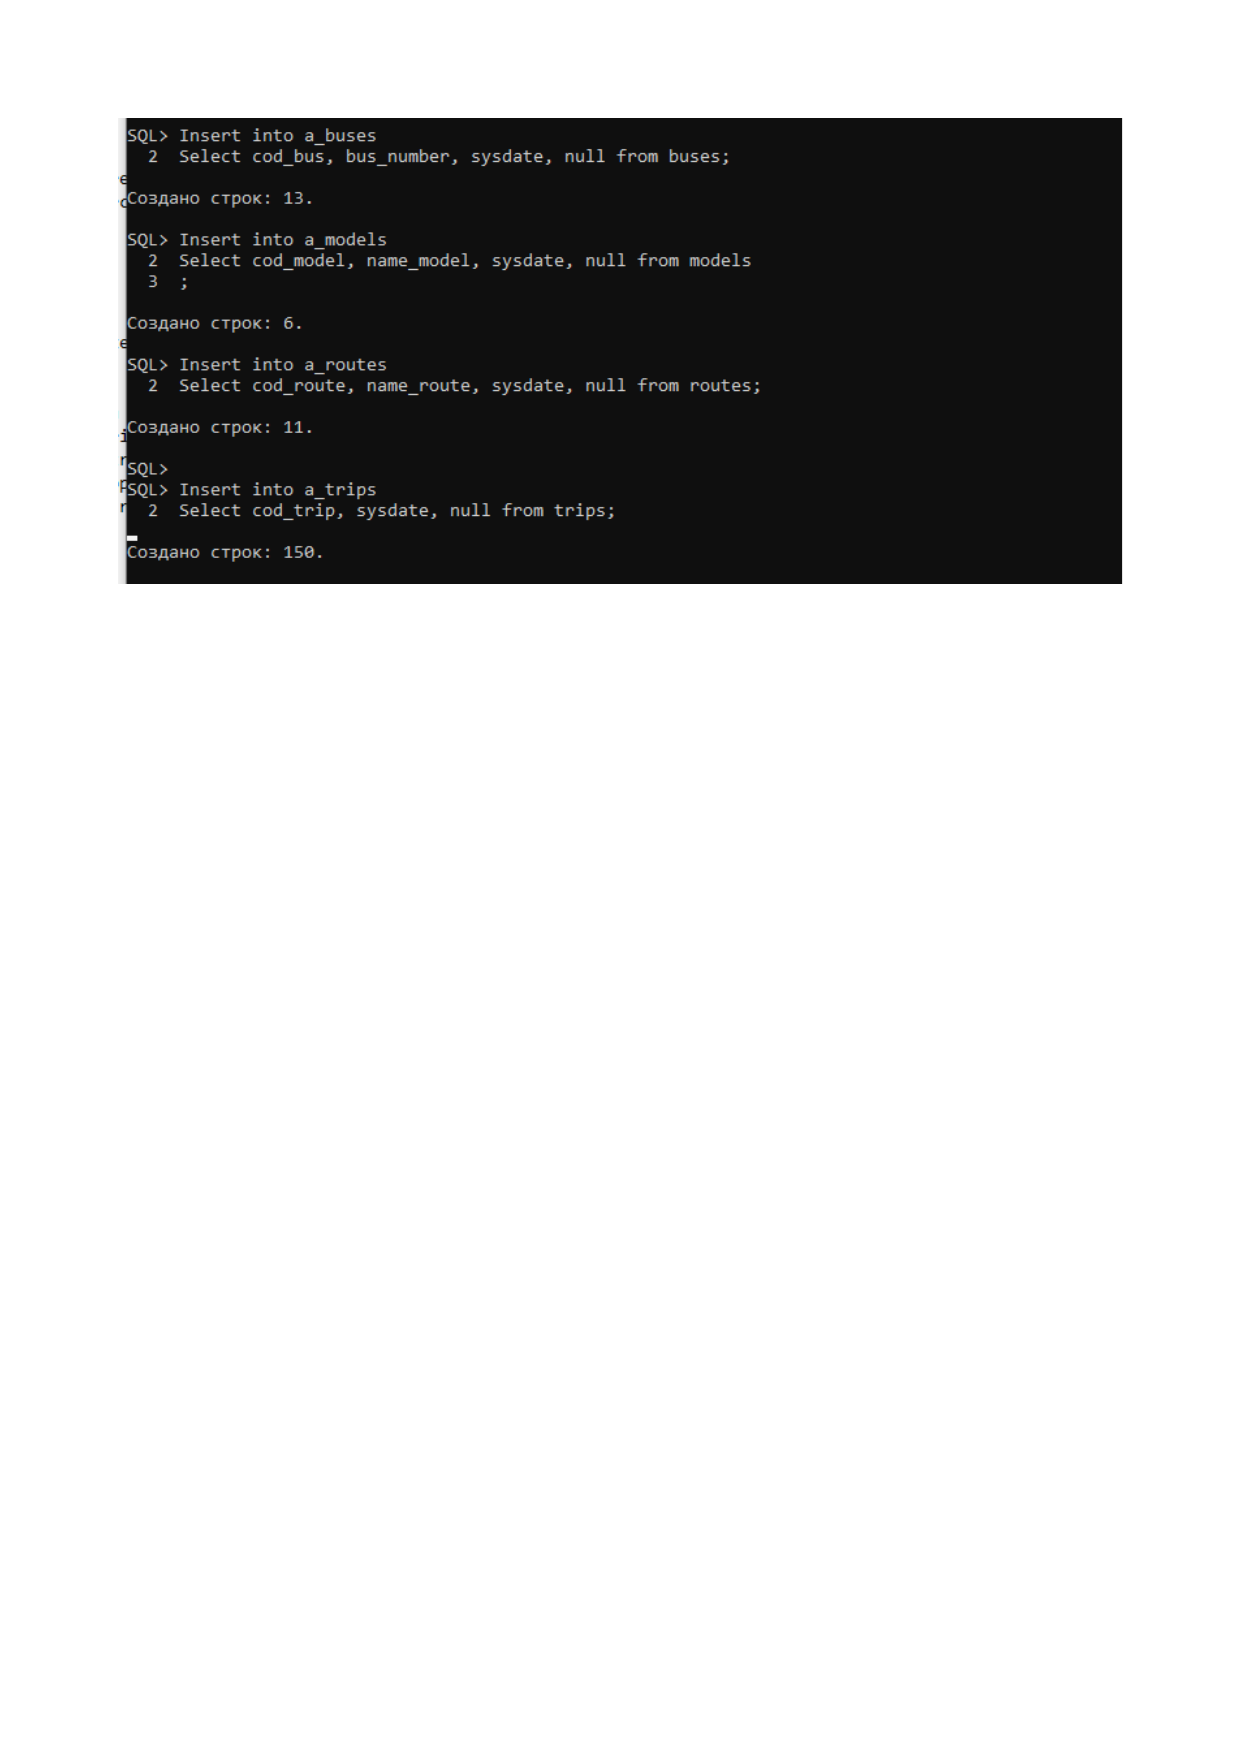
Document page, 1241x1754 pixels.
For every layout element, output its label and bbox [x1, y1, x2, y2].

picture [118, 118, 1123, 584]
